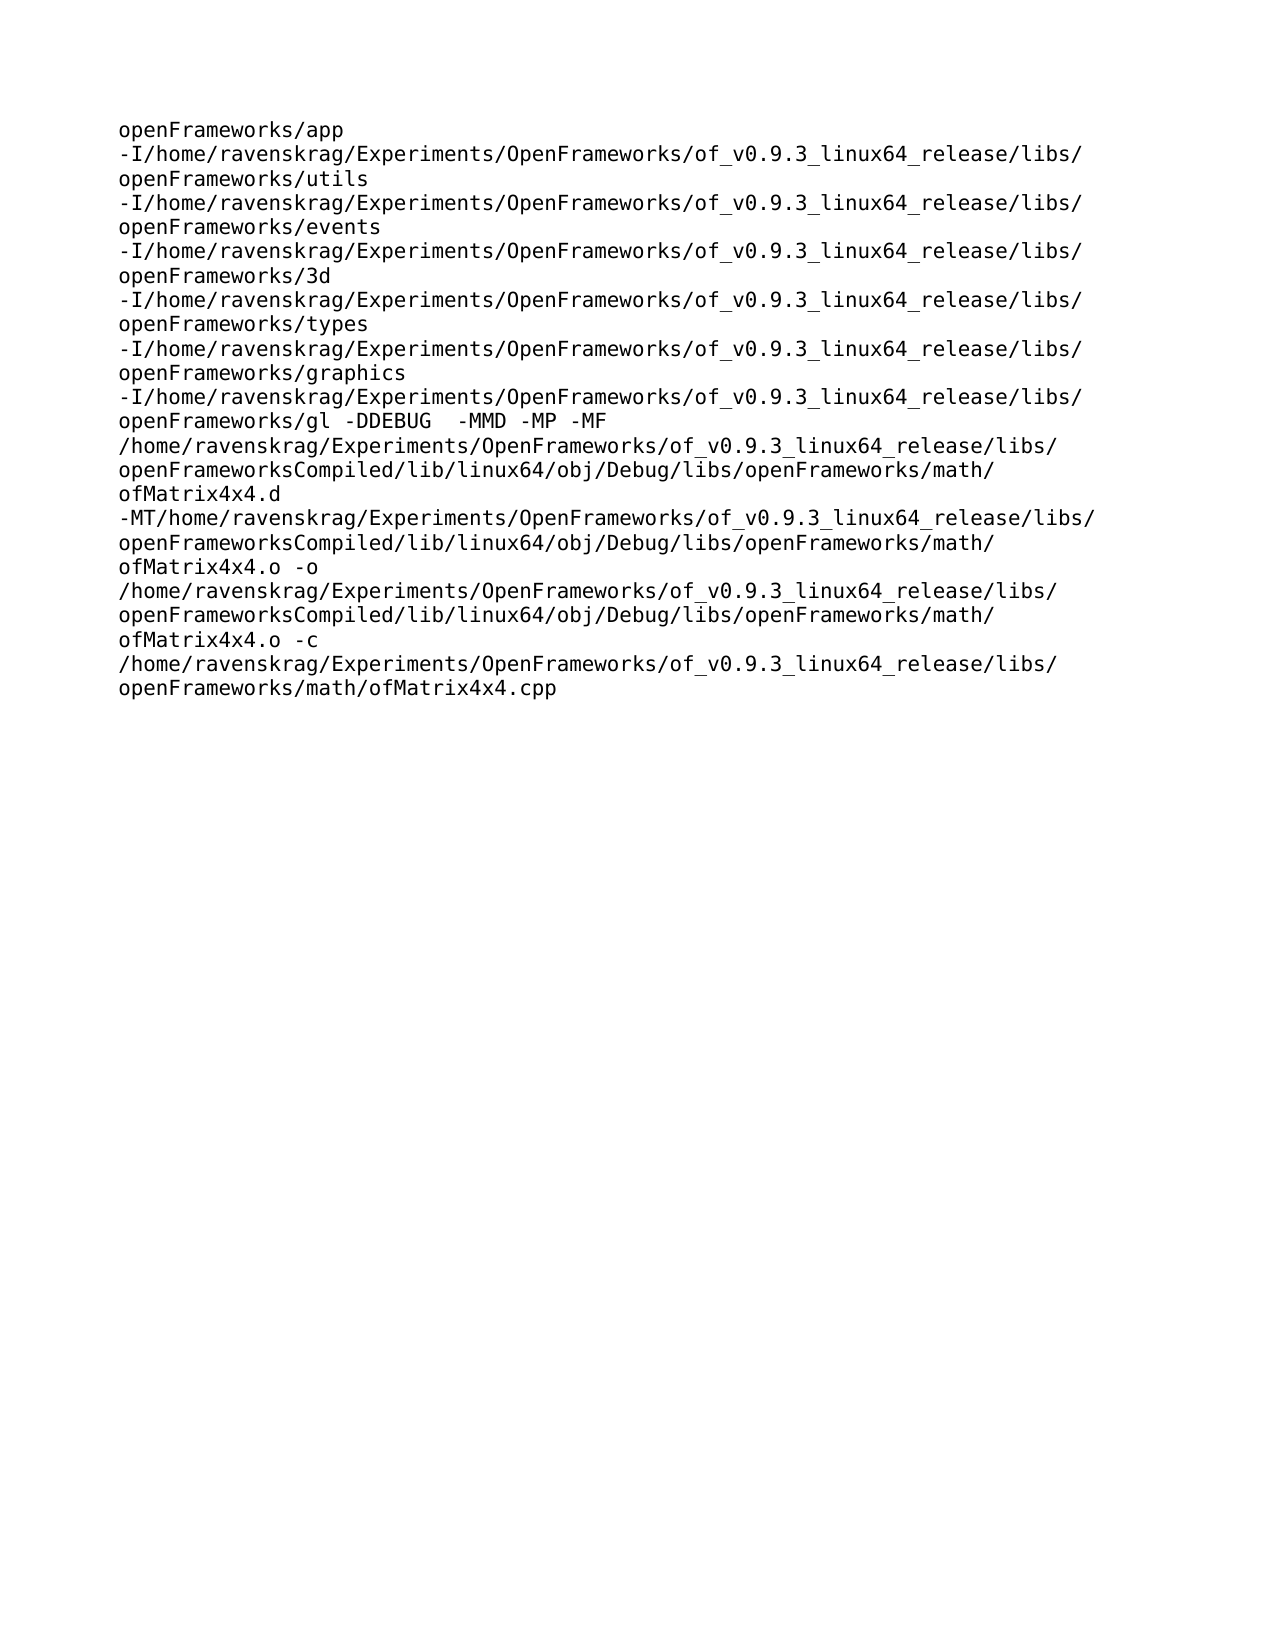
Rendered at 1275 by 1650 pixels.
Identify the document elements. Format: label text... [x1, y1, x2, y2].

text openFrameworks/app -I/home/ravenskrag/Experiments/OpenFrameworks/of_v0.9.3_linux64_release/libs/openFrameworks/utils -I/home/ravenskrag/Experiments/OpenFrameworks/of_v0.9.3_linux64_release/libs/openFrameworks/events -I/home/ravenskrag/Experiments/OpenFrameworks/of_v0.9.3_linux64_release/libs/openFrameworks/3d -I/home/ravenskrag/Experiments/OpenFrameworks/of_v0.9.3_linux64_release/libs/openFrameworks/types -I/home/ravenskrag/Experiments/OpenFrameworks/of_v0.9.3_linux64_release/libs/openFrameworks/graphics -I/home/ravenskrag/Experiments/OpenFrameworks/of_v0.9.3_linux64_release/libs/openFrameworks/gl -DDEBUG -MMD -MP -MF /home/ravenskrag/Experiments/OpenFrameworks/of_v0.9.3_linux64_release/libs/openFrameworksCompiled/lib/linux64/obj/Debug/libs/openFrameworks/math/ofMatrix4x4.d -MT/home/ravenskrag/Experiments/OpenFrameworks/of_v0.9.3_linux64_release/libs/openFrameworksCompiled/lib/linux64/obj/Debug/libs/openFrameworks/math/ofMatrix4x4.o -o /home/ravenskrag/Experiments/OpenFrameworks/of_v0.9.3_linux64_release/libs/openFrameworksCompiled/lib/linux64/obj/Debug/libs/openFrameworks/math/ofMatrix4x4.o -c /home/ravenskrag/Experiments/OpenFrameworks/of_v0.9.3_linux64_release/libs/openFrameworks/math/ofMatrix4x4.cpp [118, 118, 1157, 701]
